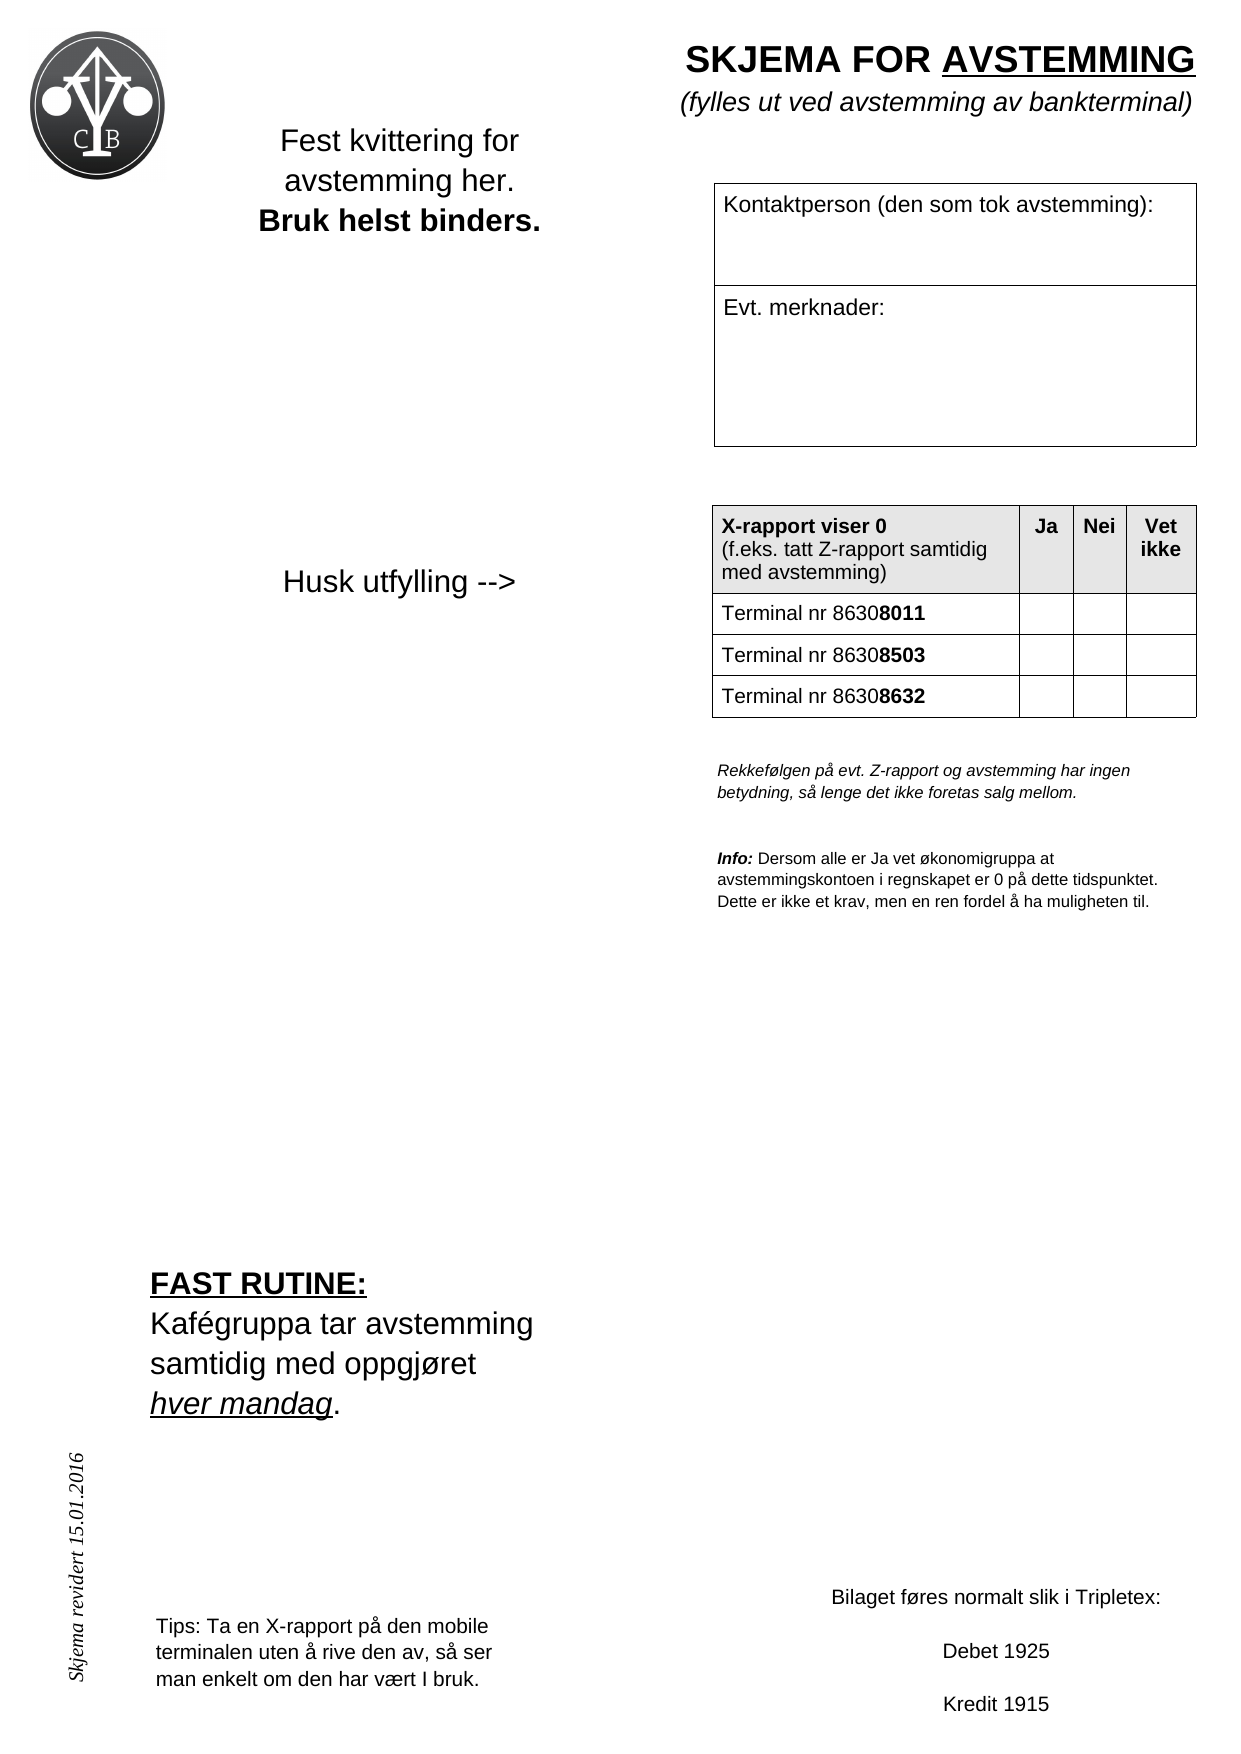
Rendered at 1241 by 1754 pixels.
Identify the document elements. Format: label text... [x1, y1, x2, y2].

table_header Ja [1020, 506, 1073, 593]
text Fest kvittering for avstemming her. [189, 123, 609, 198]
text Bruk helst binders. [189, 203, 609, 238]
text (fylles ut ved avstemming av bankterminal) [167, 87, 1196, 117]
table_header Nei [1074, 506, 1126, 593]
text Bilaget føres normalt slik i Tripletex: [786, 1586, 1206, 1609]
table_cell [1074, 676, 1126, 717]
table_cell [1074, 635, 1126, 675]
table_cell Terminal nr 86308011 [713, 594, 1019, 634]
table_header Vet ikke [1127, 506, 1196, 593]
table_cell [1020, 676, 1073, 717]
table_cell [1127, 635, 1196, 675]
table_cell Terminal nr 86308632 [713, 676, 1019, 717]
text Tips: Ta en X-rapport på den mobile terminalen uten å rive den av, så ser man enkelt om den har vært I bruk. [156, 1614, 518, 1691]
table_cell [1020, 635, 1073, 675]
table_cell [1127, 676, 1196, 717]
text SKJEMA FOR AVSTEMMING [167, 39, 1196, 81]
table_cell [1020, 594, 1073, 634]
subtitle Info: Dersom alle er Ja vet økonomigruppa at avstemmingskontoen i regnskapet er 0 på dette tidspunktet. Dette er ikke et krav, men en ren fordel å ha muligheten til. [717, 849, 1196, 911]
table_header X-rapport viser 0 (f.eks. tatt Z-rapport samtidig med avstemming) [713, 506, 1019, 593]
table_header Kontaktperson (den som tok avstemming): [715, 184, 1196, 285]
table_cell Terminal nr 86308503 [713, 635, 1019, 675]
table_cell Evt. merknader: [715, 286, 1196, 446]
table_cell [1074, 594, 1126, 634]
picture [27, 28, 167, 182]
text Husk utfylling --> [189, 564, 609, 599]
text Debet 1925 Kredit 1915 [786, 1613, 1206, 1716]
subtitle Rekkefølgen på evt. Z-rapport og avstemming har ingen betydning, så lenge det ikke foretas salg mellom. [717, 762, 1196, 802]
text Kafégruppa tar avstemming samtidig med oppgjøret hver mandag. [150, 1306, 599, 1421]
table_cell [1127, 594, 1196, 634]
text FAST RUTINE: [150, 1266, 599, 1301]
